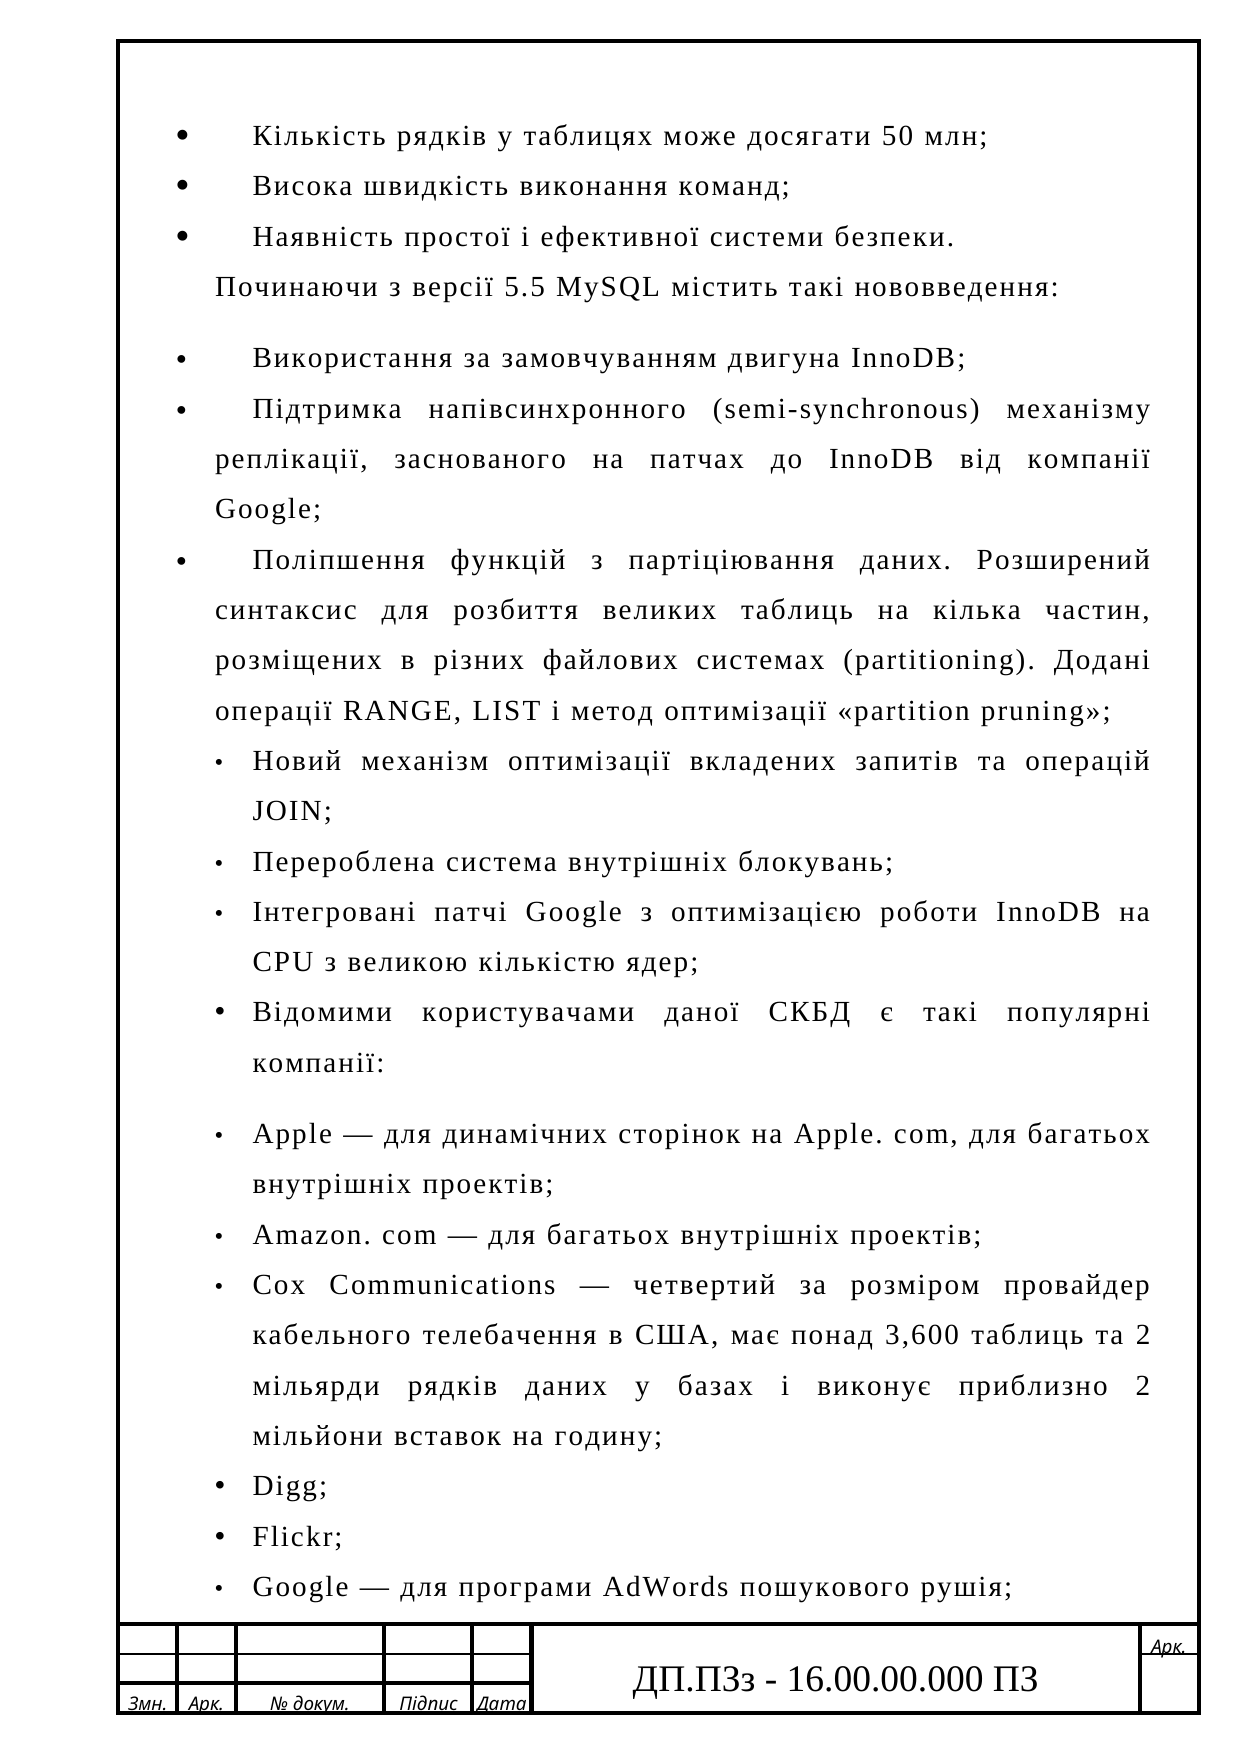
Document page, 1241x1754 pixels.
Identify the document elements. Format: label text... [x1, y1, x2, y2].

text Починаючи з версії 5.5 MySQL містить такі нововведення: [215, 269, 1152, 303]
list Висока швидкість виконання команд; [177, 168, 1152, 202]
list Перероблена система внутрішніх блокувань; [215, 844, 1152, 877]
list Apple — для динамічних сторінок на Apple. com, для багатьох внутрішніх проектів; [215, 1116, 1152, 1200]
list Flickr; [215, 1519, 1152, 1552]
list Google — для програми AdWords пошукового рушія; [215, 1569, 1152, 1603]
list Новий механізм оптимізації вкладених запитів та операцій JOIN; [215, 743, 1152, 827]
list Наявність простої і ефективної системи безпеки. [177, 219, 1152, 253]
list Підтримка напівсинхронного (semi-synchronous) механізму реплікації, заснованого на патчах до InnoDB від компанії Google; [177, 391, 1152, 525]
list Cox Communications — четвертий за розміром провайдер кабельного телебачення в США, має понад 3,600 таблиць та 2 мільярди рядків даних у базах і виконує приблизно 2 мільйони вставок на годину; [215, 1267, 1152, 1452]
list Amazon. com — для багатьох внутрішніх проектів; [215, 1217, 1152, 1250]
list Використання за замовчуванням двигуна InnoDB; [177, 341, 1152, 374]
list Поліпшення функцій з партіціювання даних. Розширений синтаксис для розбиття великих таблиць на кілька частин, розміщених в різних файлових системах (partitioning). Додані операції RANGE, LIST і метод оптимізації «partition pruning»; [177, 542, 1152, 726]
list Відомими користувачами даної СКБД є такі популярні компанії: [215, 994, 1152, 1078]
list Кількість рядків у таблицях може досягати 50 млн; [177, 118, 1152, 152]
list Інтегровані патчі Google з оптимізацією роботи InnoDB на CPU з великою кількістю ядер; [215, 894, 1152, 978]
list Digg; [215, 1468, 1152, 1502]
